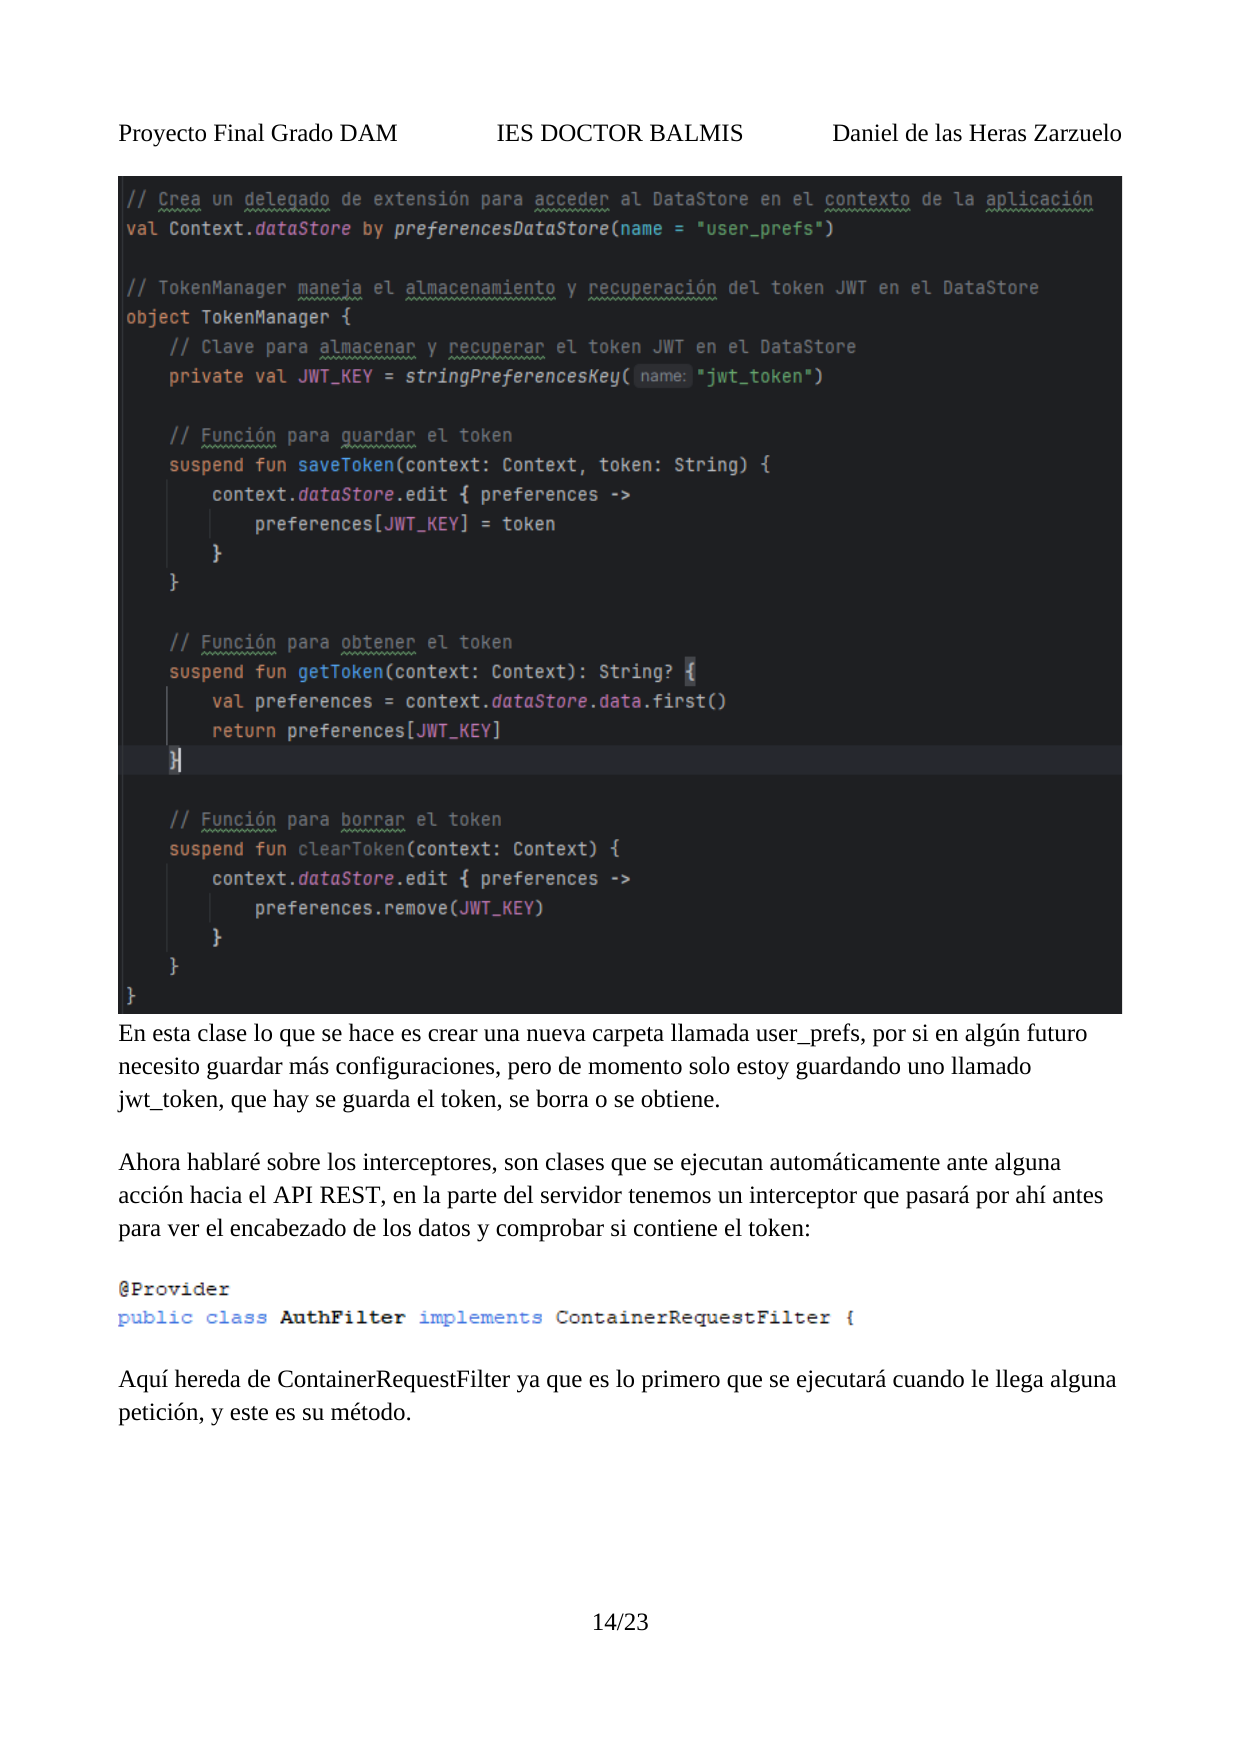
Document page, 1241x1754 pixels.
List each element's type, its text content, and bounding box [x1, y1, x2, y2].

picture [118, 176, 1123, 1014]
text Aquí hereda de ContainerRequestFilter ya que es lo primero que se ejecutará cuando le llega alguna petición, y este es su método. [118, 1364, 1122, 1425]
text En esta clase lo que se hace es crear una nueva carpeta llamada user_prefs, por si en algún futuro necesito guardar más configuraciones, pero de momento solo estoy guardando uno llamado jwt_token, que hay se guarda el token, se borra o se obtiene. [118, 1014, 1122, 1113]
text Ahora hablaré sobre los interceptores, son clases que se ejecutan automáticamente ante alguna acción hacia el API REST, en la parte del servidor tenemos un interceptor que pasará por ahí antes para ver el encabezado de los datos y comprobar si contiene el token: [118, 1147, 1122, 1241]
picture [118, 1275, 880, 1330]
